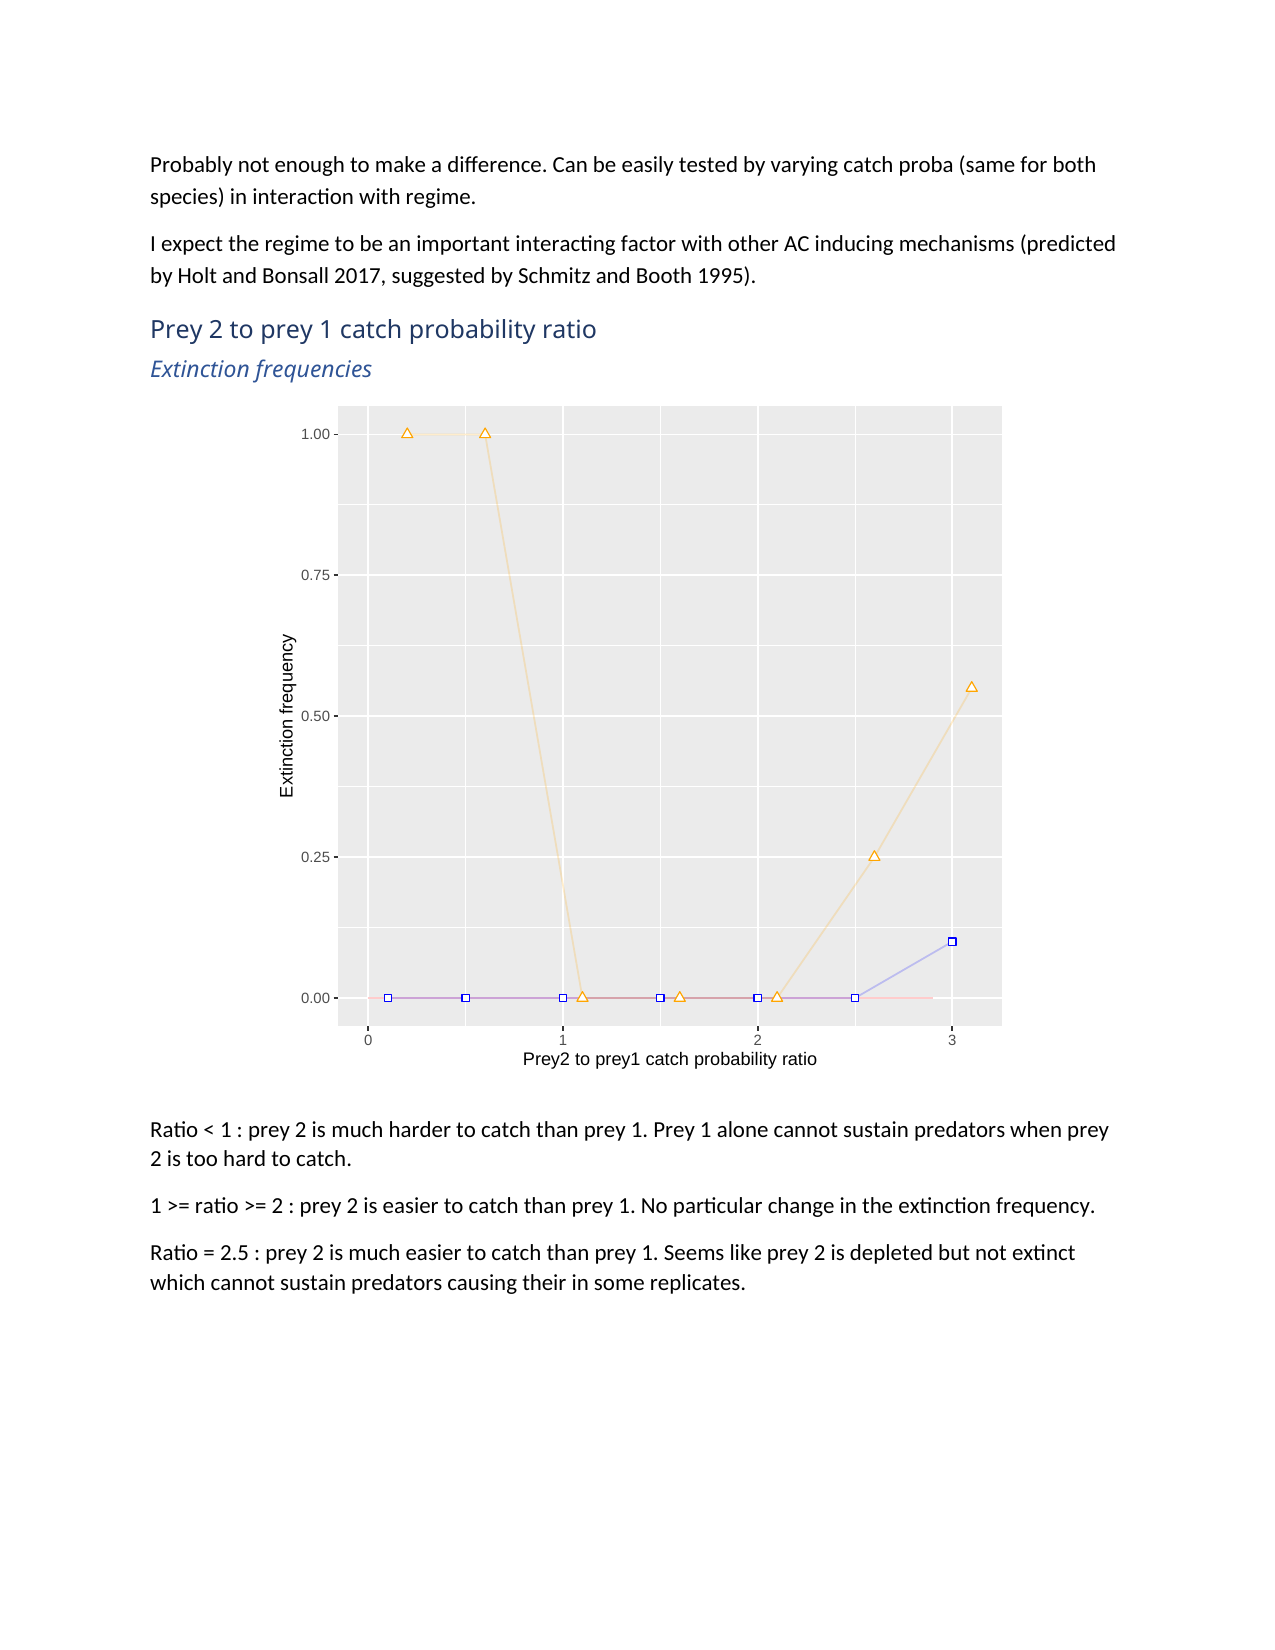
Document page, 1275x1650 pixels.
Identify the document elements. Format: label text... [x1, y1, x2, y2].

subtitle Prey 2 to prey 1 catch probability ratio [150, 312, 1125, 346]
text I expect the regime to be an important interacting factor with other AC inducing mechanisms (predicted by Holt and Bonsall 2017, suggested by Schmitz and Booth 1995). [150, 229, 1125, 289]
text Ratio = 2.5 : prey 2 is much easier to catch than prey 1. Seems like prey 2 is depleted but not extinct which cannot sustain predators causing their in some replicates. [150, 1238, 1125, 1296]
text 1 >= ratio >= 2 : prey 2 is easier to catch than prey 1. No particular change in the extinction frequency. [150, 1191, 1125, 1219]
text Ratio < 1 : prey 2 is much harder to catch than prey 1. Prey 1 alone cannot sustain predators when prey 2 is too hard to catch. [150, 1115, 1125, 1173]
text Probably not enough to make a difference. Can be easily tested by varying catch proba (same for both species) in interaction with regime. [150, 150, 1125, 210]
subtitle Extinction frequencies [150, 353, 1125, 384]
